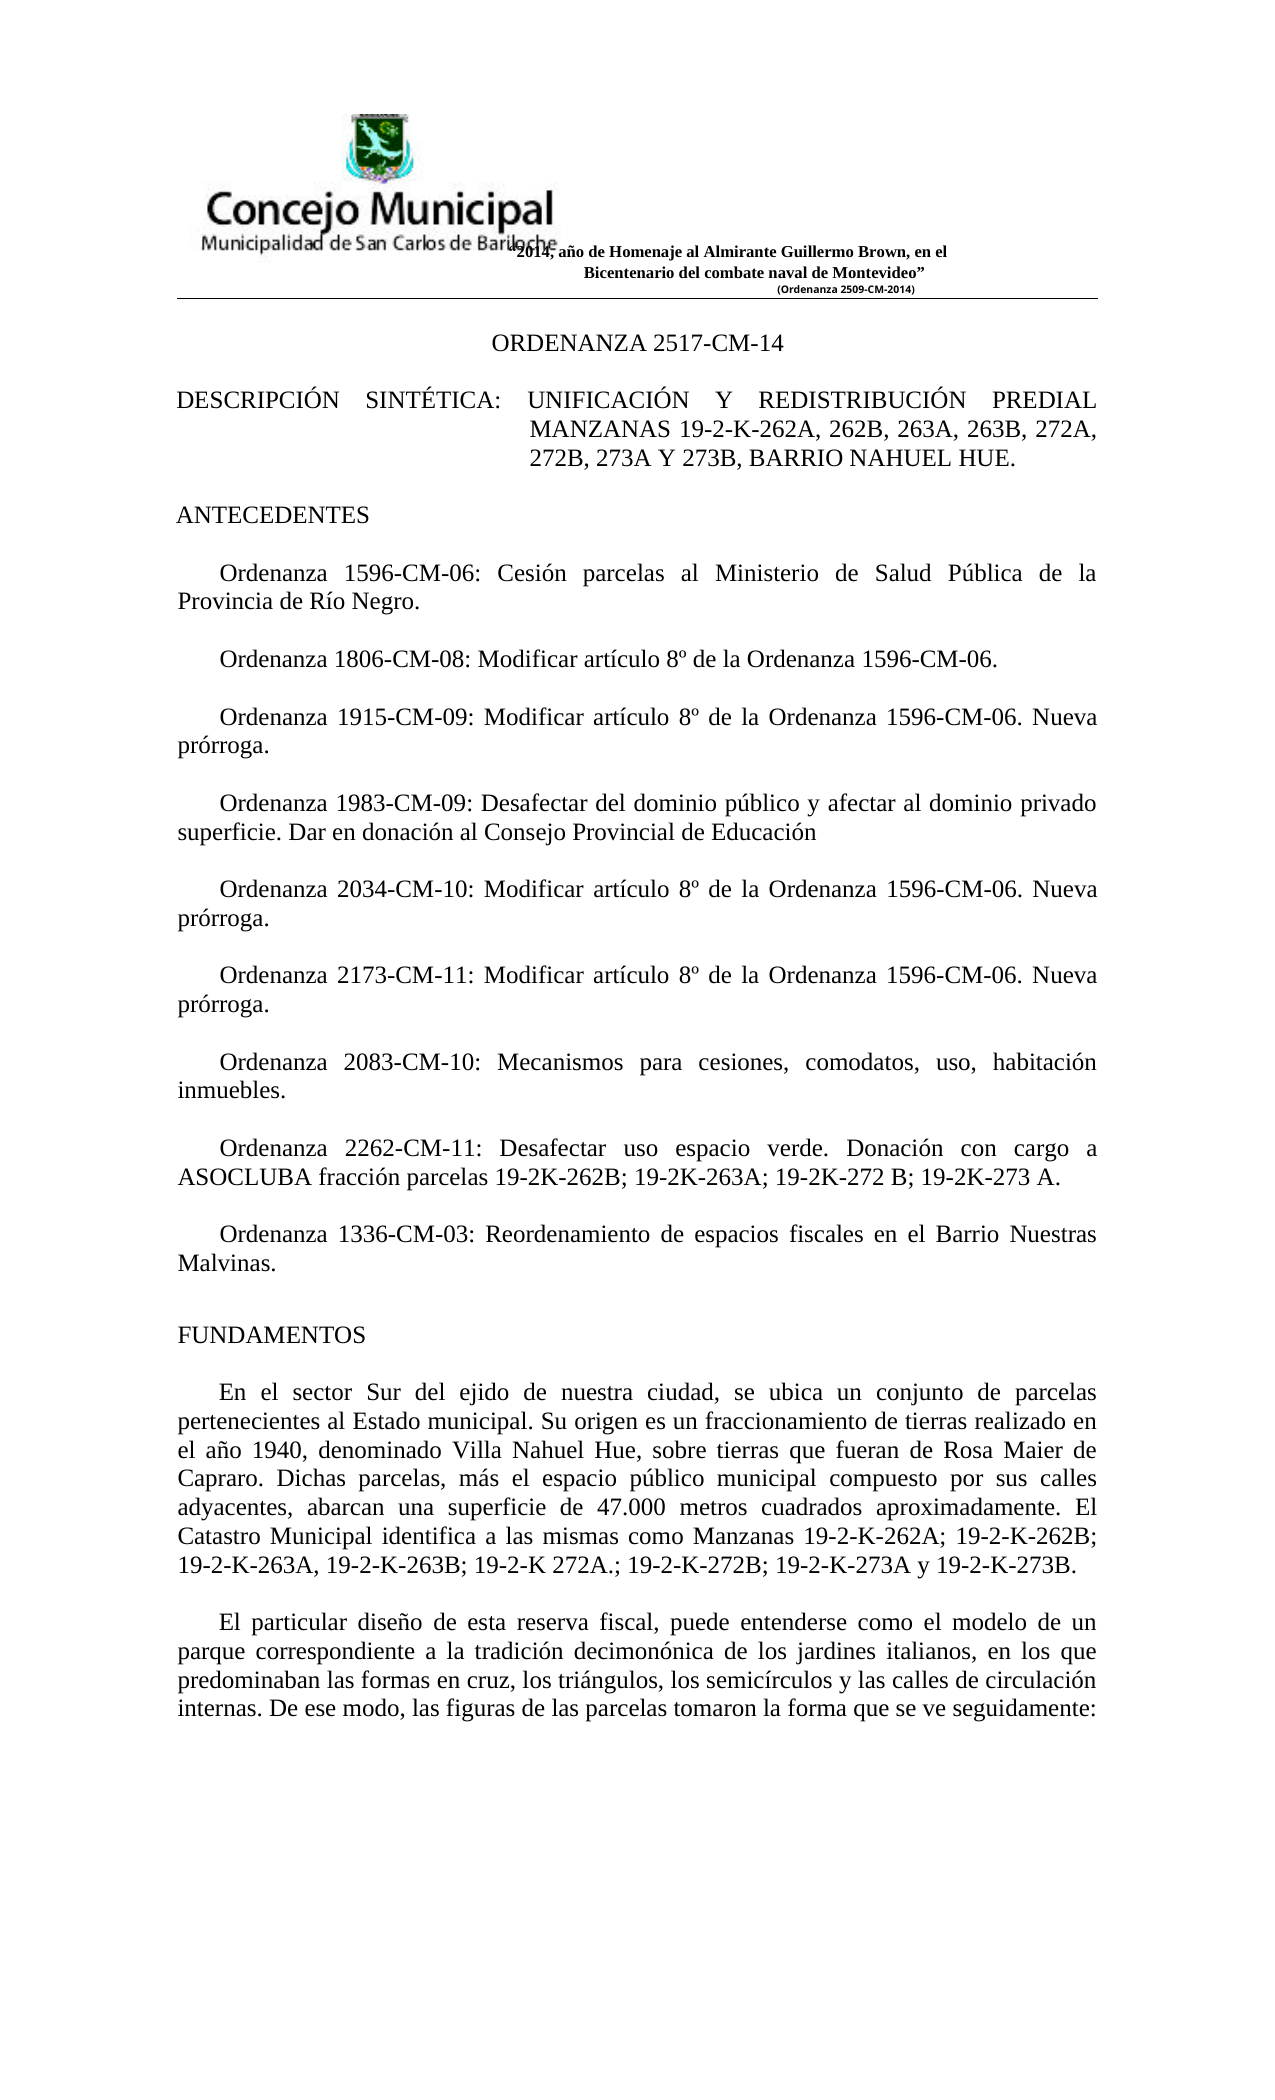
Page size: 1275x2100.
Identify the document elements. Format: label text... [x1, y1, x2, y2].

text El particular diseño de esta reserva fiscal, puede entenderse como el modelo de un parque correspondiente a la tradición decimonónica de los jardines italianos, en los que predominaban las formas en cruz, los triángulos, los semicírculos y las calles de circulación internas. De ese modo, las figuras de las parcelas tomaron la forma que se ve seguidamente: [177, 1607, 1098, 1722]
text ORDENANZA 2517-CM-14 [177, 328, 1098, 357]
text Ordenanza 1806-CM-08: Modificar artículo 8º de la Ordenanza 1596-CM-06. [177, 644, 1098, 673]
text DESCRIPCIÓN SINTÉTICA: UNIFICACIÓN Y REDISTRIBUCIÓN PREDIAL MANZANAS 19-2-K-262A, 262B, 263A, 263B, 272A, 272B, 273A Y 273B, BARRIO NAHUEL HUE. [176, 385, 1098, 472]
text FUNDAMENTOS [177, 1320, 1098, 1348]
text En el sector Sur del ejido de nuestra ciudad, se ubica un conjunto de parcelas pertenecientes al Estado municipal. Su origen es un fraccionamiento de tierras realizado en el año 1940, denominado Villa Nahuel Hue, sobre tierras que fueran de Rosa Maier de Capraro. Dichas parcelas, más el espacio público municipal compuesto por sus calles adyacentes, abarcan una superficie de 47.000 metros cuadrados aproximadamente. El Catastro Municipal identifica a las mismas como Manzanas 19-2-K-262A; 19-2-K-262B; 19-2-K-263A, 19-2-K-263B; 19-2-K 272A.; 19-2-K-272B; 19-2-K-273A y 19-2-K-273B. [177, 1377, 1098, 1578]
text Ordenanza 1915-CM-09: Modificar artículo 8º de la Ordenanza 1596-CM-06. Nueva prórroga. [177, 702, 1098, 759]
text Ordenanza 1983-CM-09: Desafectar del dominio público y afectar al dominio privado superficie. Dar en donación al Consejo Provincial de Educación [177, 788, 1098, 845]
text Ordenanza 1336-CM-03: Reordenamiento de espacios fiscales en el Barrio Nuestras Malvinas. [177, 1219, 1098, 1277]
text Ordenanza 1596-CM-06: Cesión parcelas al Ministerio de Salud Pública de la Provincia de Río Negro. [177, 558, 1098, 615]
text Ordenanza 2262-CM-11: Desafectar uso espacio verde. Donación con cargo a ASOCLUBA fracción parcelas 19-2K-262B; 19-2K-263A; 19-2K-272 B; 19-2K-273 A. [177, 1133, 1098, 1190]
text Ordenanza 2083-CM-10: Mecanismos para cesiones, comodatos, uso, habitación inmuebles. [177, 1047, 1098, 1104]
text Ordenanza 2173-CM-11: Modificar artículo 8º de la Ordenanza 1596-CM-06. Nueva prórroga. [177, 960, 1098, 1018]
text ANTECEDENTES [176, 500, 1098, 529]
picture [177, 114, 589, 264]
text Ordenanza 2034-CM-10: Modificar artículo 8º de la Ordenanza 1596-CM-06. Nueva prórroga. [177, 874, 1098, 932]
